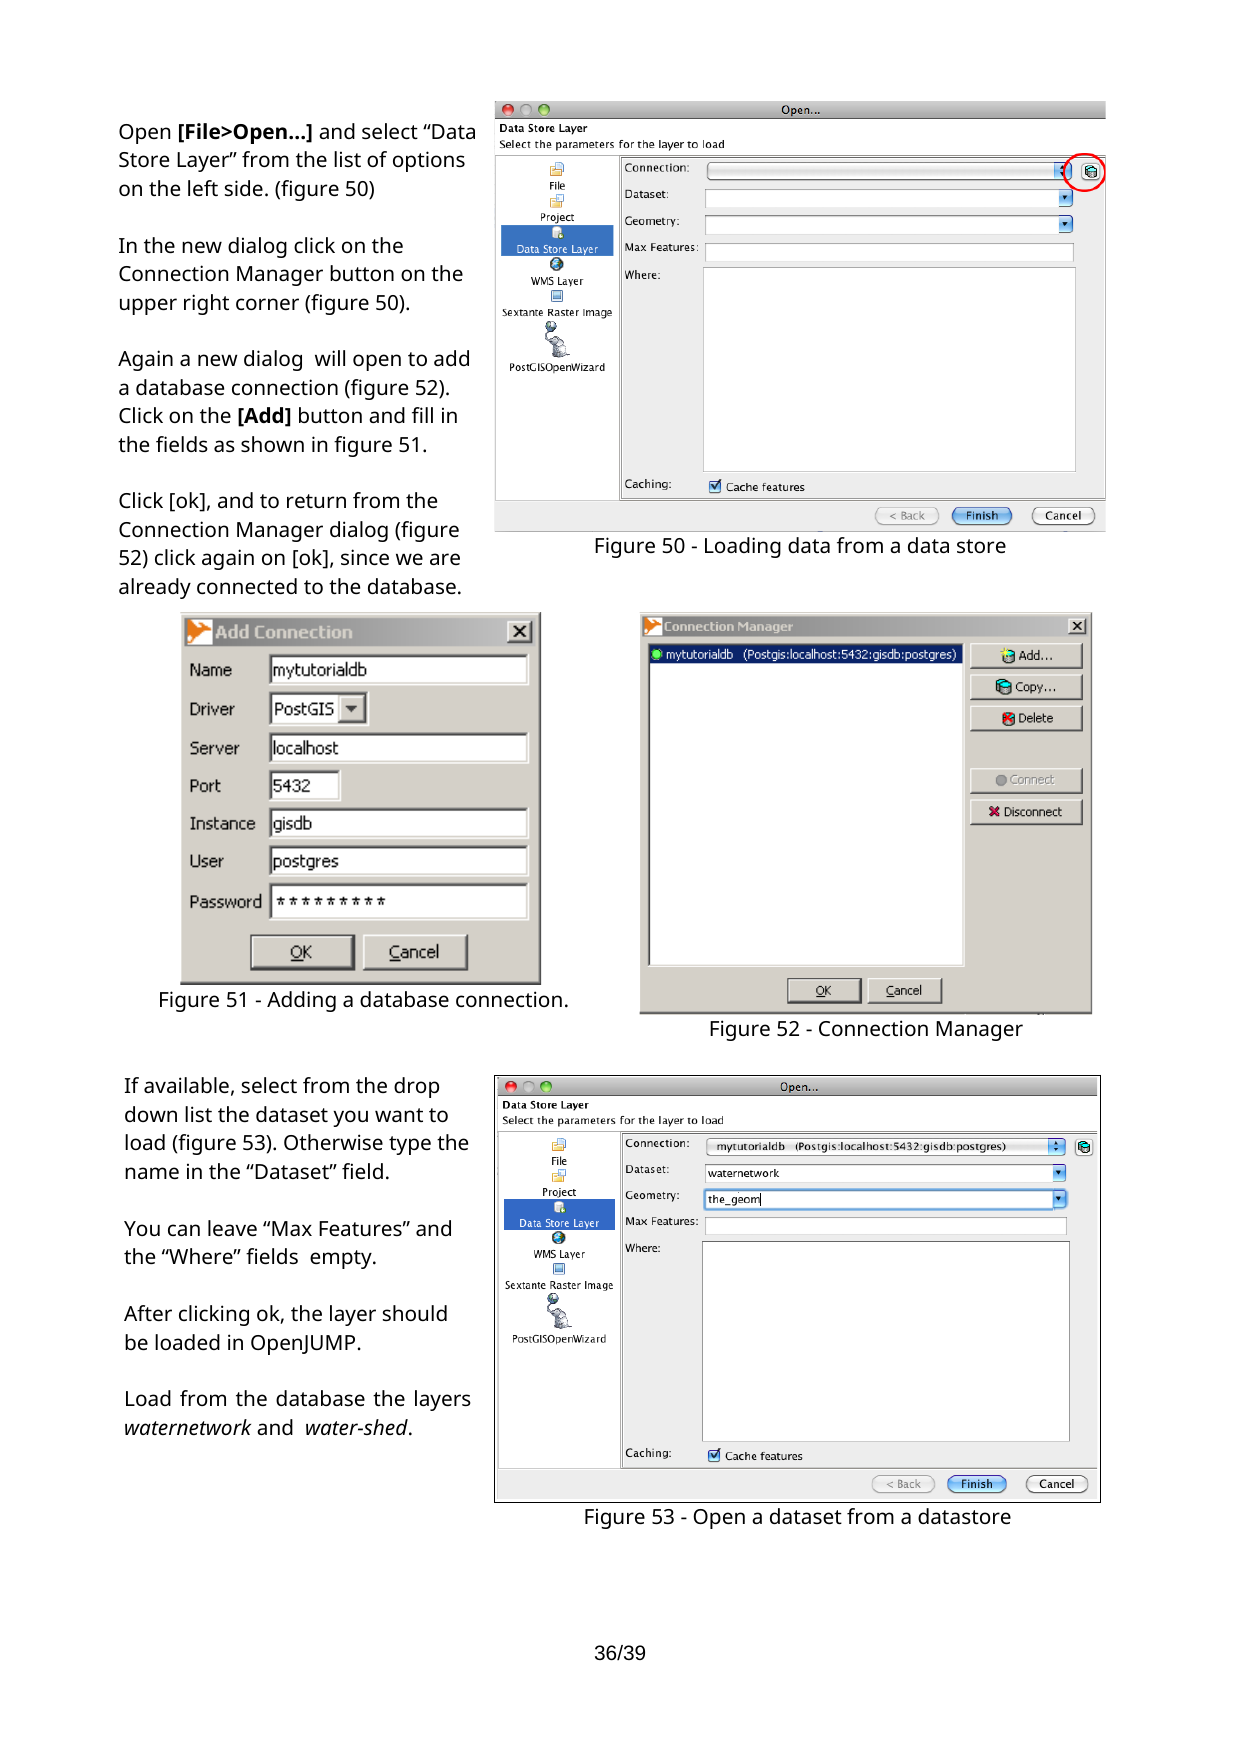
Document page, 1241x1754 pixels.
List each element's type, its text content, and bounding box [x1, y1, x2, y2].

picture [497, 1077, 1098, 1499]
table_header Open [File>Open...] and select “Data Store Layer” from the list of options on the left side. (figure 50) In the new dialog click on the Connection Manager button on the upper right corner (figure 50). Again a new dialog will open to add a database connection (figure 52). Click on the [Add] button and fill in the fields as shown in figure 51. Click [ok], and to return from the Connection Manager dialog (figure 52) click again on [ok], since we are already connected to the database. [118, 89, 477, 600]
table_header [478, 1075, 1122, 1564]
table_header If available, select from the drop down list the dataset you want to load (figure 53). Otherwise type the name in the “Dataset” field. You can leave “Max Features” and the “Where” fields empty. After clicking ok, the layer should be loaded in OpenJUMP. Load from the database the layers waternetwork and water-shed. [118, 1066, 478, 1564]
table_header [495, 1076, 1100, 1502]
picture [639, 612, 1093, 1015]
picture [494, 101, 1106, 532]
table_header [478, 89, 1123, 600]
picture [180, 612, 542, 985]
table_header [118, 600, 609, 1066]
table_header [609, 600, 1123, 1066]
table_header [478, 1066, 1122, 1074]
